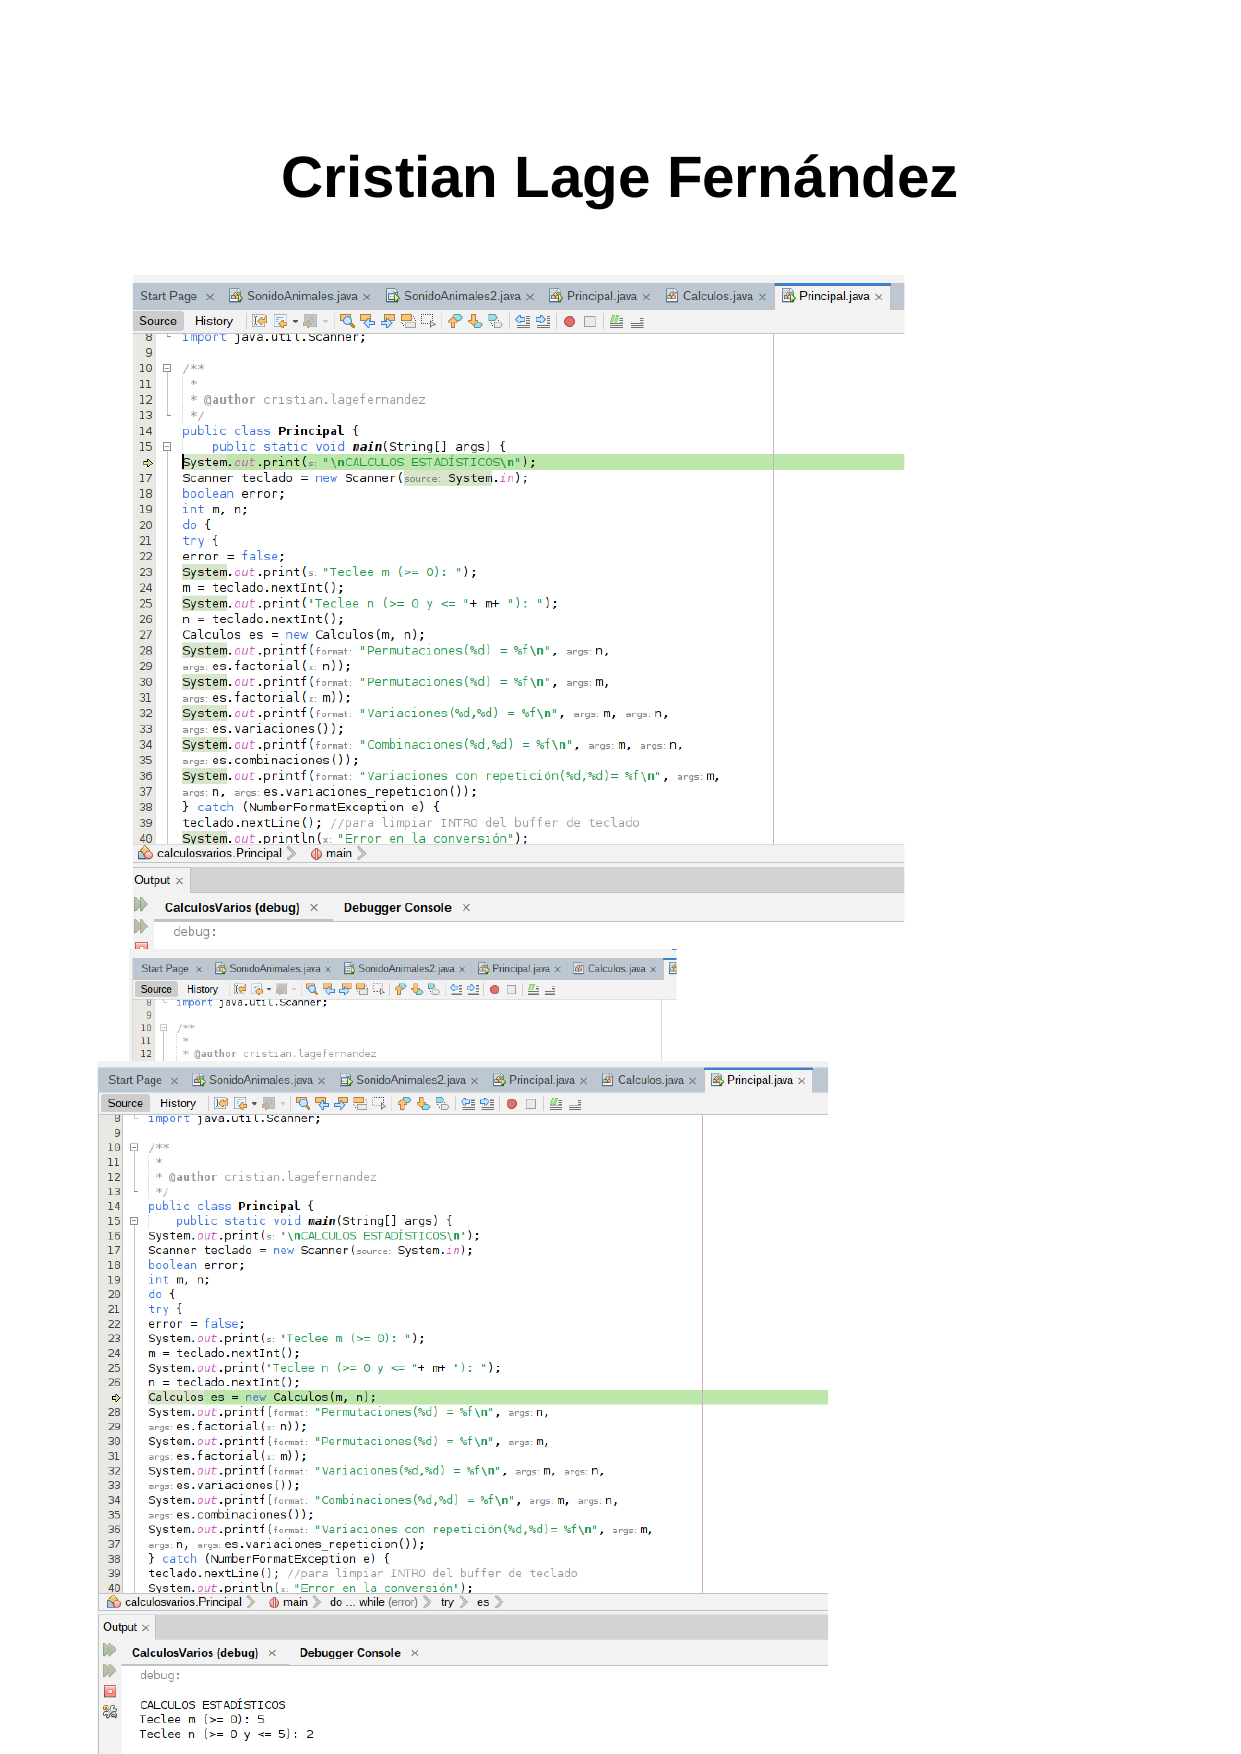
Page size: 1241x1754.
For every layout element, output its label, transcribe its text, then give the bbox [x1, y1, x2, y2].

title Cristian Lage Fernández [118, 143, 1122, 210]
picture [97, 275, 905, 1754]
